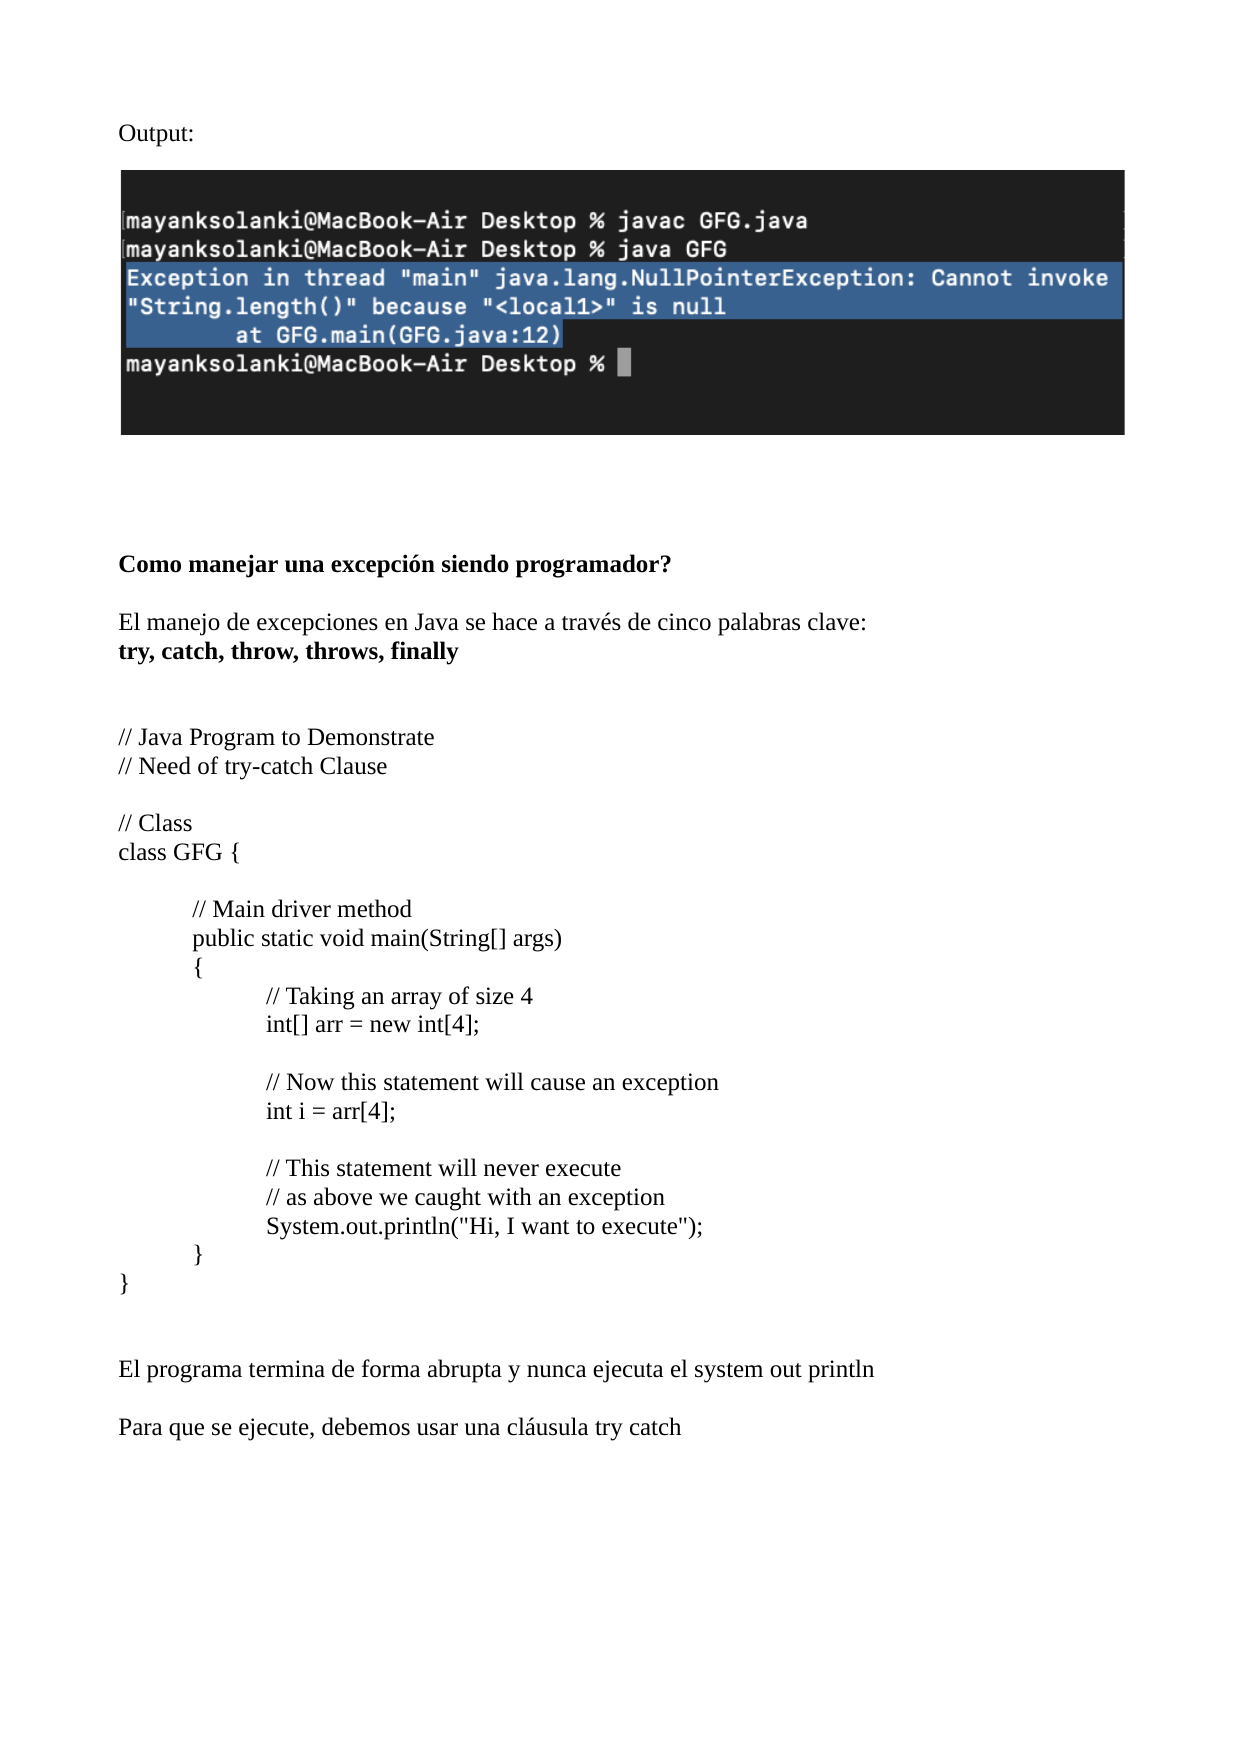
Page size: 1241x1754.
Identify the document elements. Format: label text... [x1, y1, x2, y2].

text public static void main(String[] args) [118, 923, 1122, 952]
text El manejo de excepciones en Java se hace a través de cinco palabras clave: [118, 607, 1122, 636]
text Output: [118, 118, 1122, 463]
text Para que se ejecute, debemos usar una cláusula try catch [118, 1412, 1122, 1441]
text // Taking an array of size 4 [118, 981, 1122, 1009]
text int i = arr[4]; [118, 1096, 1122, 1124]
text // Java Program to Demonstrate [118, 722, 1122, 751]
text System.out.println("Hi, I want to execute"); [118, 1211, 1122, 1239]
text } [118, 1268, 1122, 1297]
text // This statement will never execute [118, 1153, 1122, 1182]
text } [118, 1239, 1122, 1268]
text // Main driver method [118, 894, 1122, 923]
text int[] arr = new int[4]; [118, 1009, 1122, 1038]
text El programa termina de forma abrupta y nunca ejecuta el system out println [118, 1354, 1122, 1383]
picture [120, 170, 1125, 435]
text try, catch, throw, throws, finally [118, 636, 1122, 664]
text { [118, 952, 1122, 981]
text // Class [118, 808, 1122, 837]
text // Now this statement will cause an exception [118, 1067, 1122, 1096]
text class GFG { [118, 837, 1122, 866]
text // Need of try-catch Clause [118, 751, 1122, 779]
text // as above we caught with an exception [118, 1182, 1122, 1211]
text Como manejar una excepción siendo programador? [118, 549, 1122, 578]
